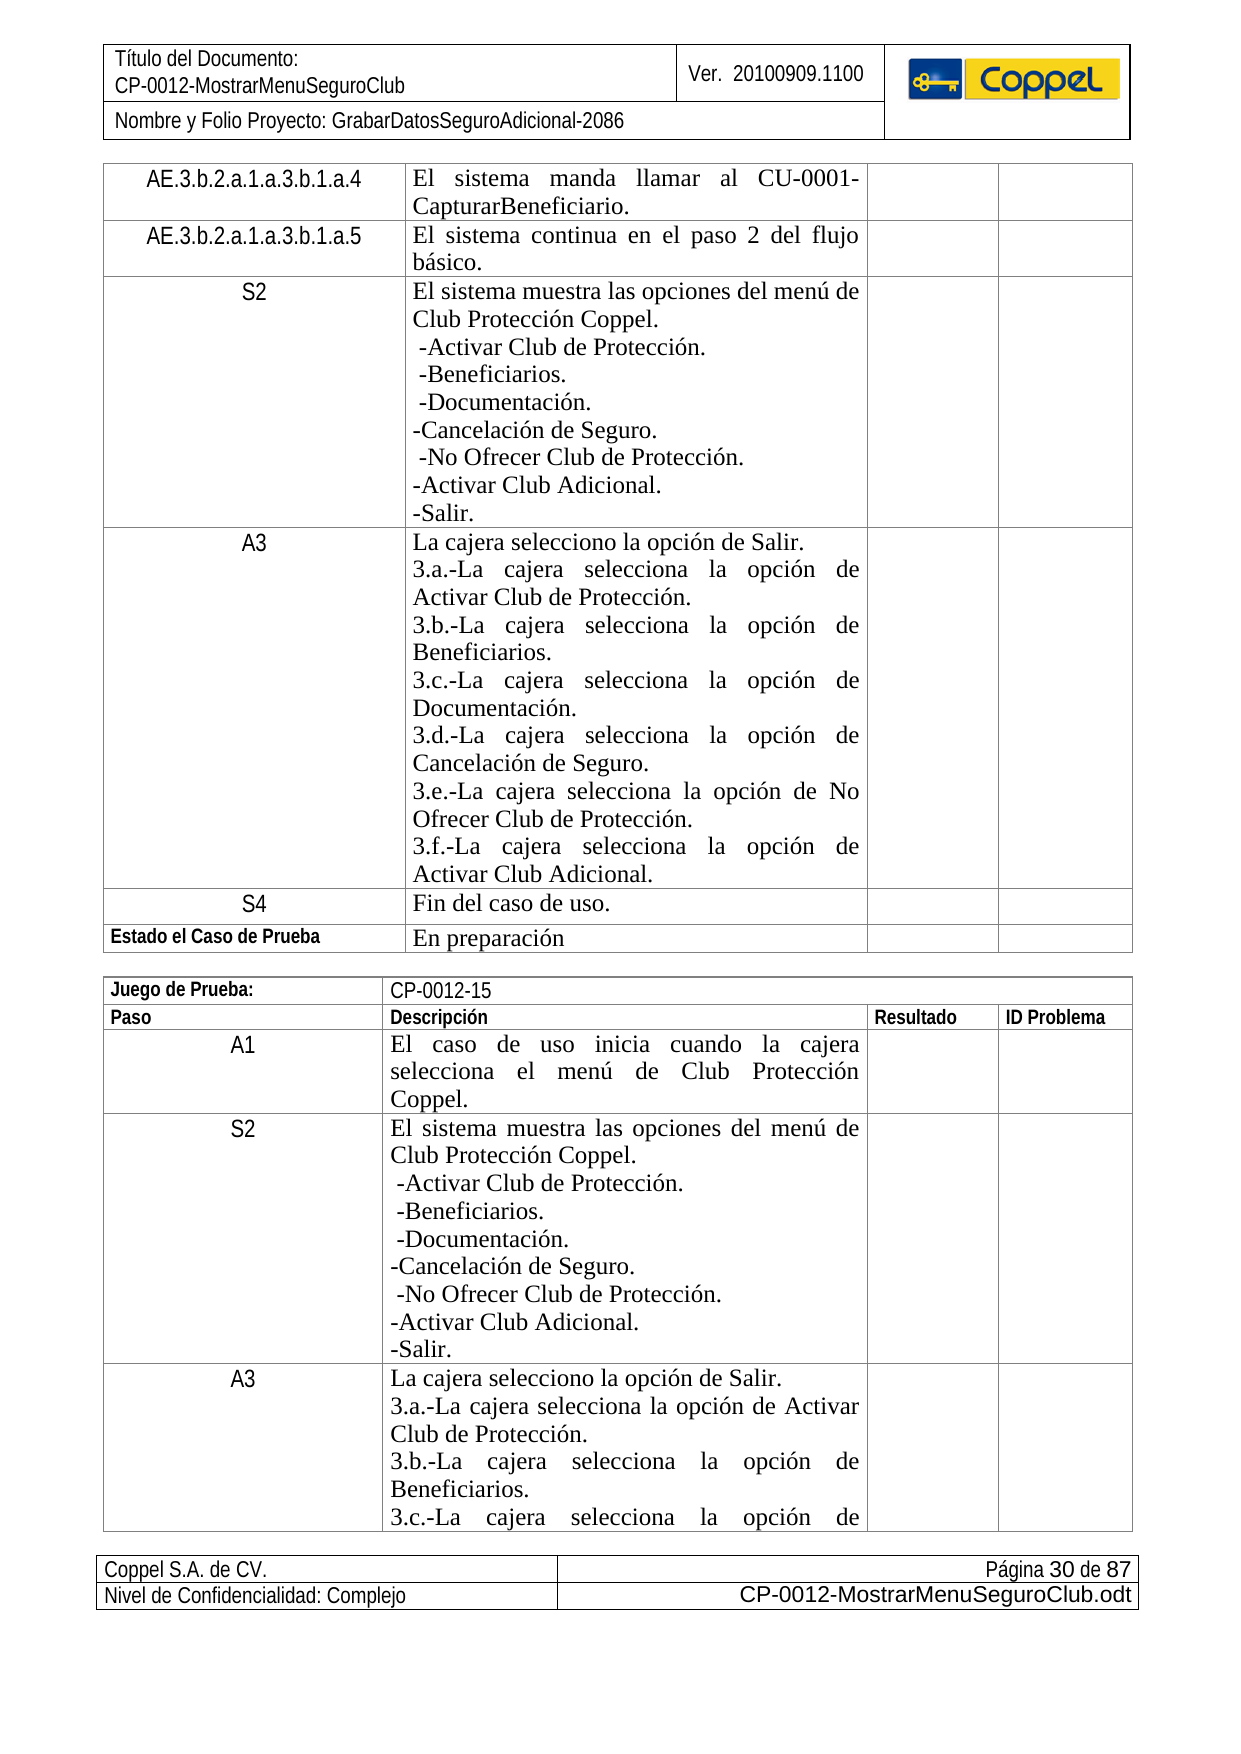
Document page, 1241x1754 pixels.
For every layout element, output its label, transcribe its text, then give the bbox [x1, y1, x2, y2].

table_header Juego de Prueba: [104, 978, 382, 1004]
table_cell [868, 277, 998, 527]
table_cell [868, 925, 998, 952]
table_cell [868, 1030, 998, 1113]
table_cell [868, 1114, 998, 1363]
table_cell Paso [104, 1005, 382, 1029]
table_cell A1 [104, 1030, 382, 1113]
table_cell [999, 1114, 1132, 1363]
table_cell [999, 164, 1132, 220]
table_cell [868, 528, 998, 888]
table_cell [999, 925, 1132, 952]
table_cell S2 [104, 1114, 382, 1363]
table_cell [868, 221, 998, 276]
table_cell A3 [104, 1364, 382, 1531]
table_cell El sistema muestra las opciones del menú de Club Protección Coppel. -Activar Club de Protección. -Beneficiarios. -Documentación. -Cancelación de Seguro. -No Ofrecer Club de Protección. -Activar Club Adicional. -Salir. [383, 1114, 867, 1363]
table_cell Resultado [868, 1005, 998, 1029]
table_cell [868, 1364, 998, 1531]
table_cell El sistema continua en el paso 2 del flujo básico. [406, 221, 867, 276]
table_cell AE.3.b.2.a.1.a.3.b.1.a.4 [104, 164, 405, 220]
table_cell Descripción [383, 1005, 867, 1029]
table_cell [999, 889, 1132, 923]
table_cell [868, 164, 998, 220]
table_cell A3 [104, 528, 405, 888]
table_cell AE.3.b.2.a.1.a.3.b.1.a.5 [104, 221, 405, 276]
table_cell La cajera selecciono la opción de Salir. 3.a.-La cajera selecciona la opción de Activar Club de Protección. 3.b.-La cajera selecciona la opción de Beneficiarios. 3.c.-La cajera selecciona la opción de [383, 1364, 867, 1531]
table_cell Fin del caso de uso. [406, 889, 867, 923]
table_cell [999, 221, 1132, 276]
table_cell [999, 1364, 1132, 1531]
table_cell [999, 528, 1132, 888]
table_cell S4 [104, 889, 405, 923]
table_cell La cajera selecciono la opción de Salir. 3.a.-La cajera selecciona la opción de Activar Club de Protección. 3.b.-La cajera selecciona la opción de Beneficiarios. 3.c.-La cajera selecciona la opción de Documentación. 3.d.-La cajera selecciona la opción de Cancelación de Seguro. 3.e.-La cajera selecciona la opción de No Ofrecer Club de Protección. 3.f.-La cajera selecciona la opción de Activar Club Adicional. [406, 528, 867, 888]
table_cell [999, 277, 1132, 527]
table_header CP-0012-15 [383, 978, 1132, 1004]
table_cell El sistema manda llamar al CU-0001-CapturarBeneficiario. [406, 164, 867, 220]
table_cell El sistema muestra las opciones del menú de Club Protección Coppel. -Activar Club de Protección. -Beneficiarios. -Documentación. -Cancelación de Seguro. -No Ofrecer Club de Protección. -Activar Club Adicional. -Salir. [406, 277, 867, 527]
table_cell Estado el Caso de Prueba [104, 925, 405, 952]
table_cell [999, 1030, 1132, 1113]
table_cell S2 [104, 277, 405, 527]
table_cell En preparación [406, 925, 867, 952]
table_cell [868, 889, 998, 923]
table_cell El caso de uso inicia cuando la cajera selecciona el menú de Club Protección Coppel. [383, 1030, 867, 1113]
table_cell ID Problema [999, 1005, 1132, 1029]
